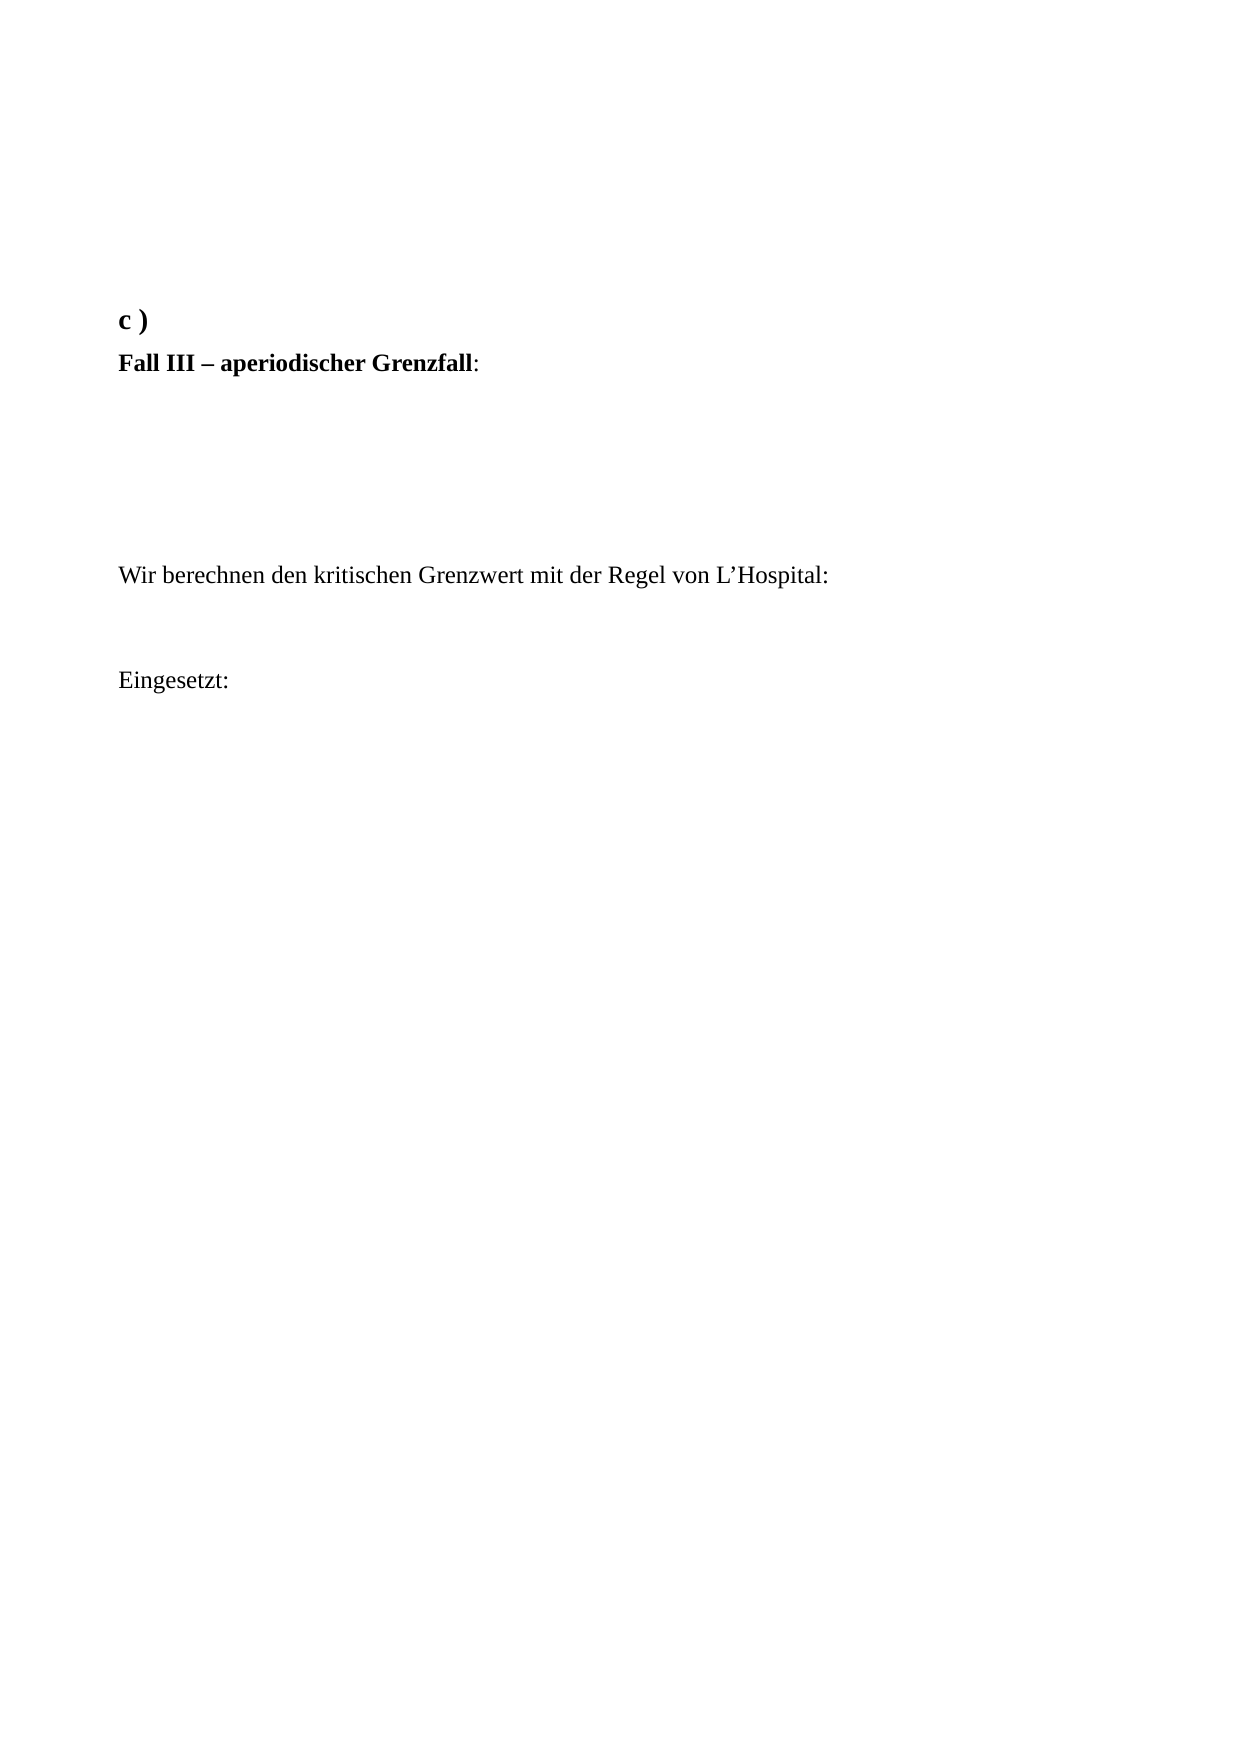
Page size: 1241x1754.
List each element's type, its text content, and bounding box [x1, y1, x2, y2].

text Fall III – aperiodischer Grenzfall: [118, 348, 1122, 377]
text Wir berechnen den kritischen Grenzwert mit der Regel von L’Hospital: [118, 560, 1122, 589]
text Eingesetzt: [118, 665, 1122, 694]
subtitle c ) [118, 302, 1122, 336]
